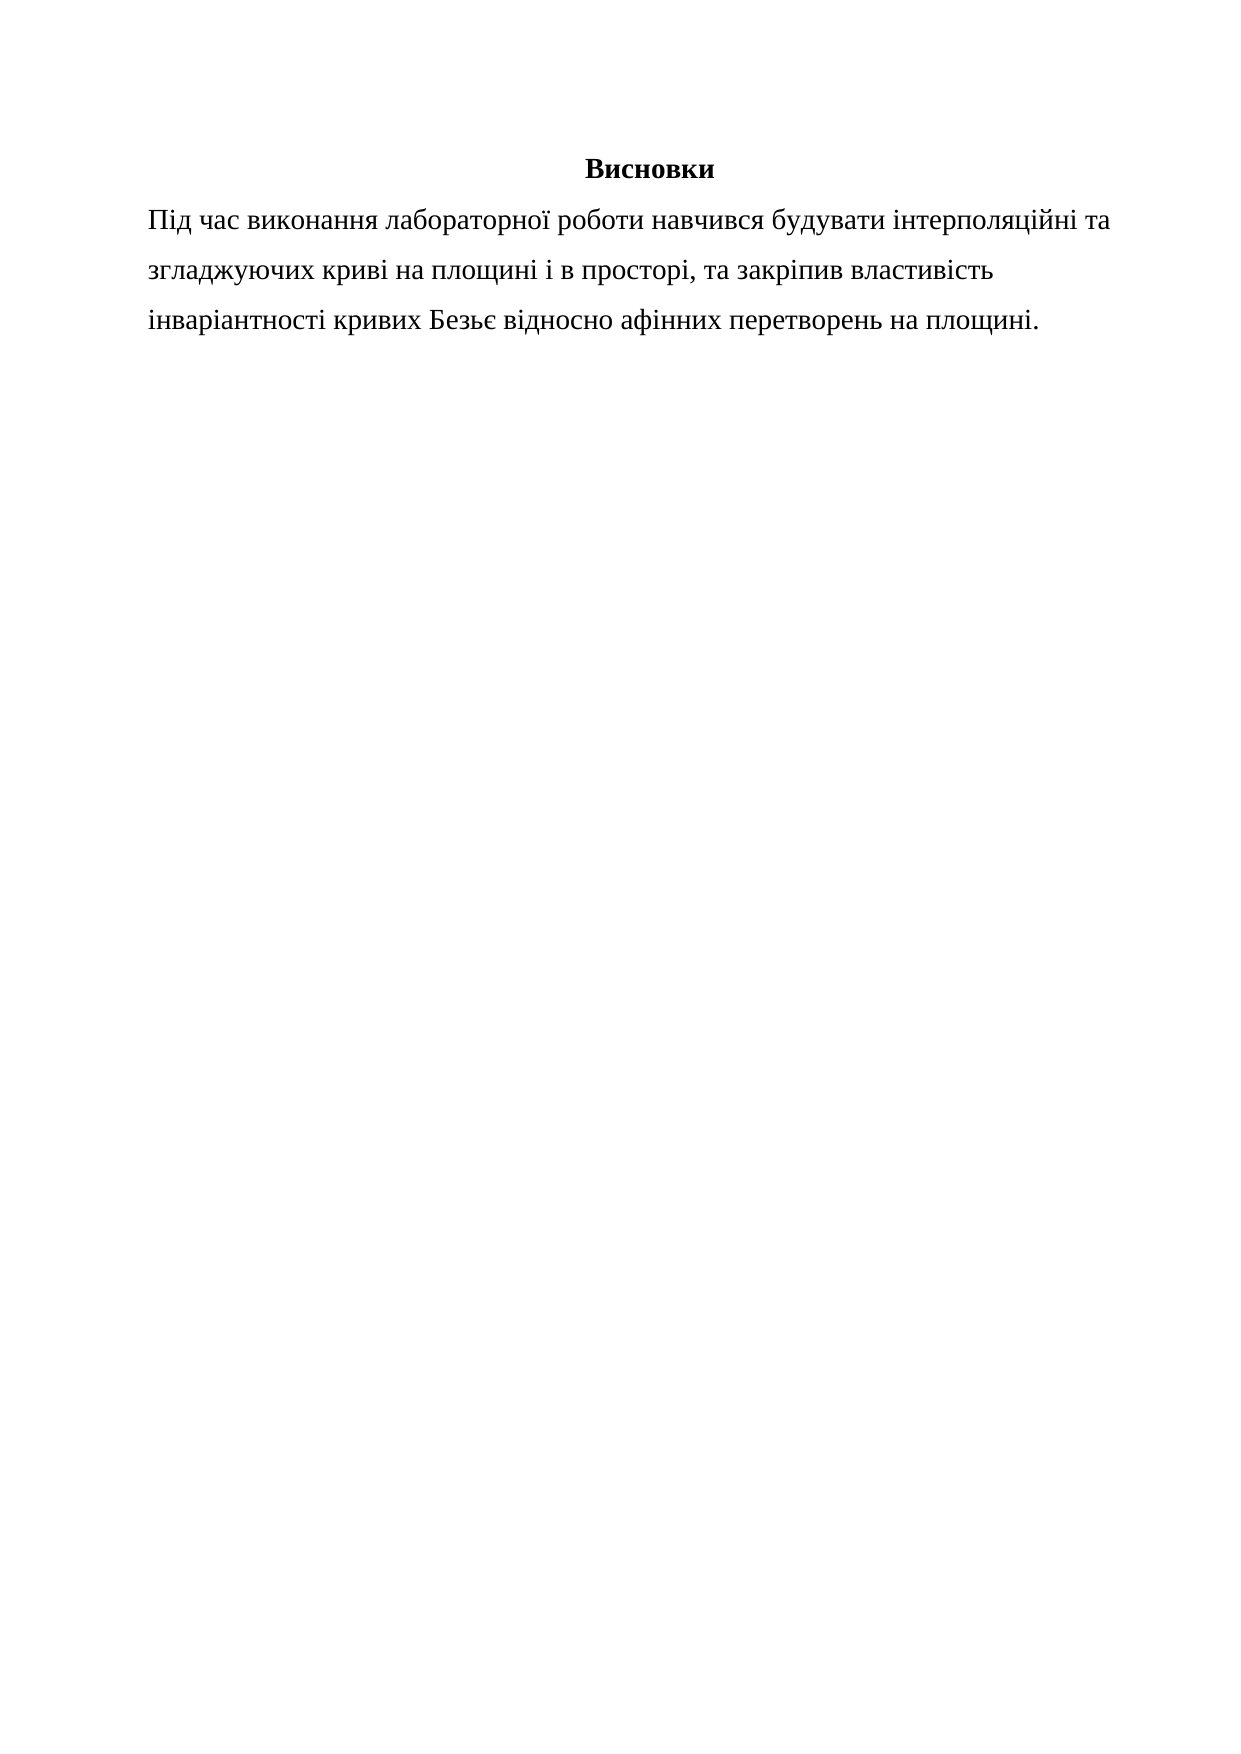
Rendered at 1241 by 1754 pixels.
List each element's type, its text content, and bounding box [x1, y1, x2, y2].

text Під час виконання лабораторної роботи навчився будувати iнтерполяцiйні та згладжуючих криві на площинi i в просторi, та закрiпив властивiсть iнварiантностi кривих Безьє вiдносно афiнних перетворень на площинi. [148, 202, 1152, 336]
text Висновки [148, 152, 1152, 185]
